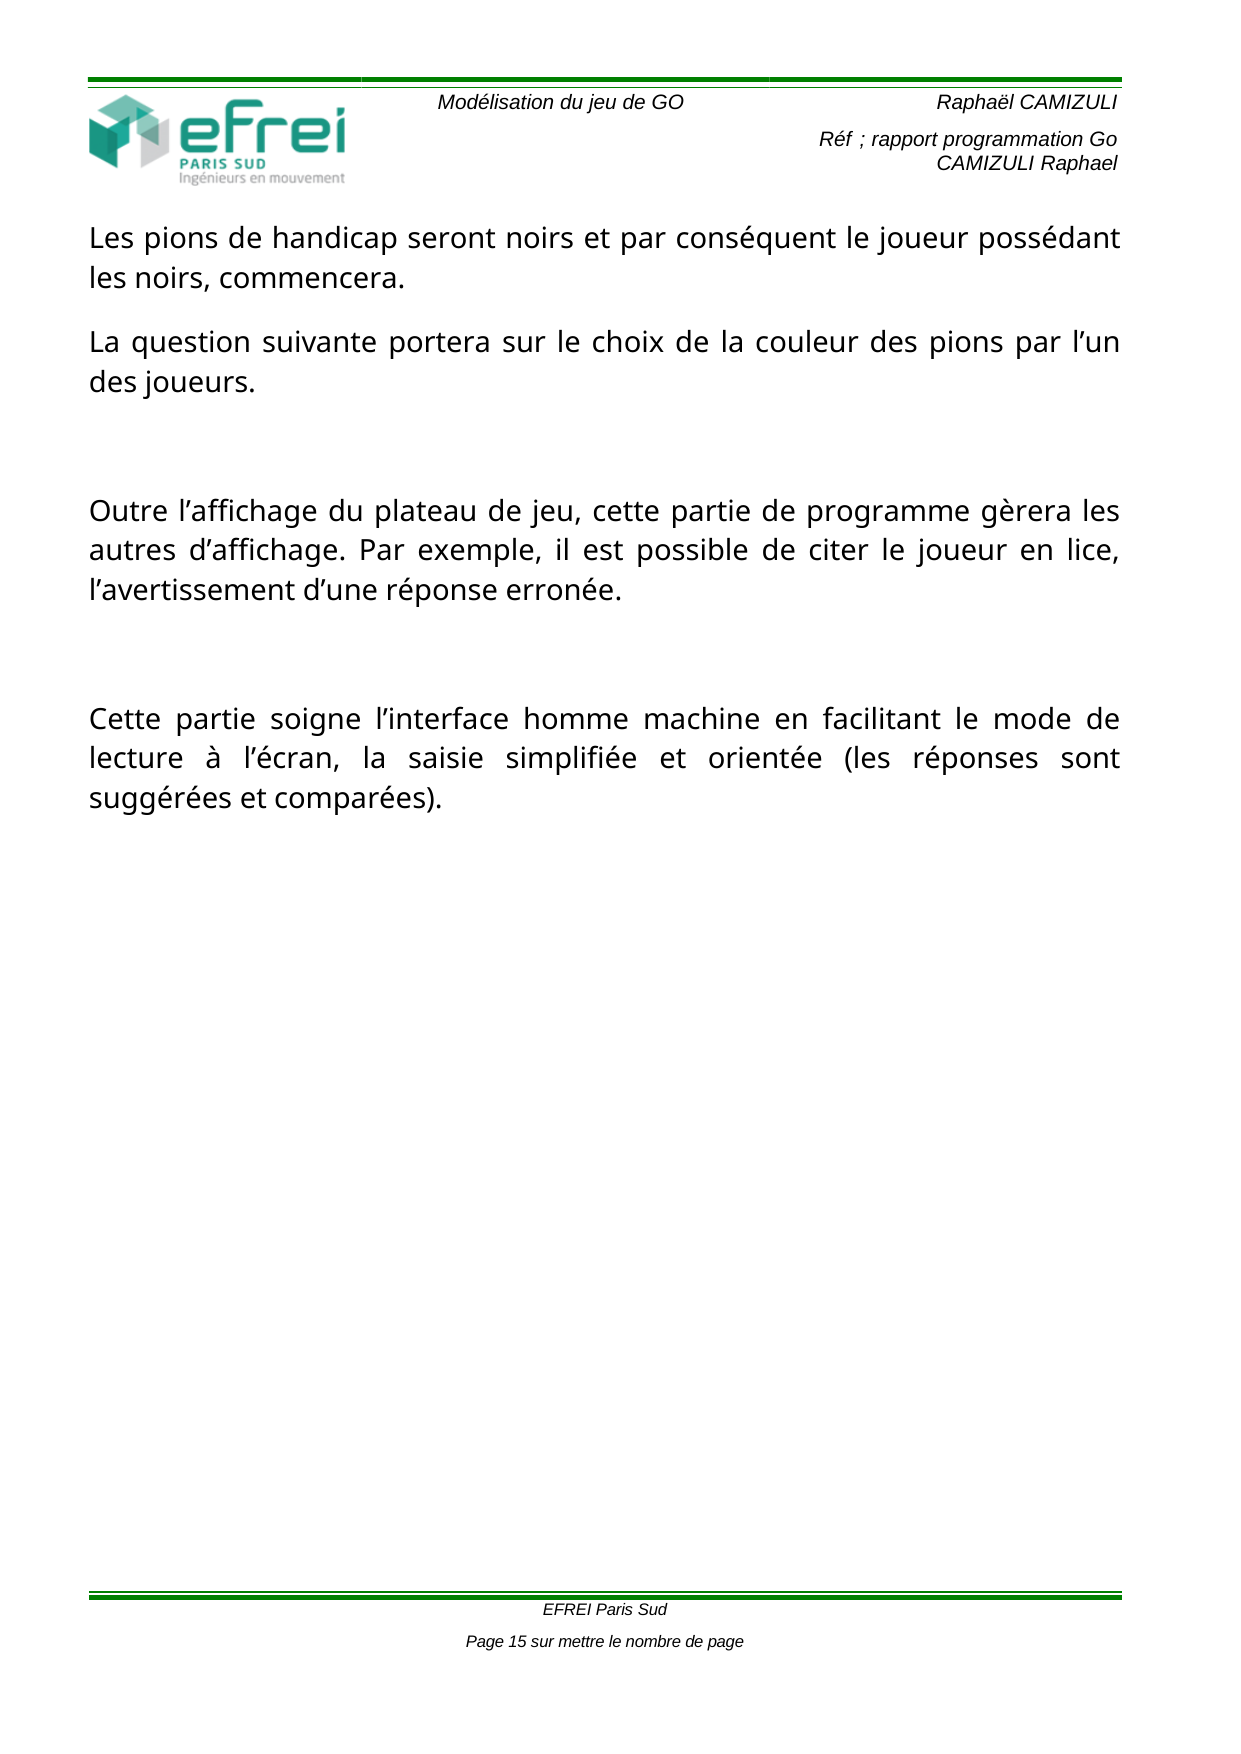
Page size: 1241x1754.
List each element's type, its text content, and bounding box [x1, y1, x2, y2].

text Cette partie soigne l’interface homme machine en facilitant le mode de lecture à l’écran, la saisie simplifiée et orientée (les réponses sont suggérées et comparées). [89, 698, 1122, 817]
text Les pions de handicap seront noirs et par conséquent le joueur possédant les noirs, commencera. [89, 218, 1122, 297]
text La question suivante portera sur le choix de la couleur des pions par l’un des joueurs. [89, 322, 1122, 401]
text Outre l’affichage du plateau de jeu, cette partie de programme gèrera les autres d’affichage. Par exemple, il est possible de citer le joueur en lice, l’avertissement d’une réponse erronée. [89, 490, 1122, 609]
picture [89, 94, 350, 187]
